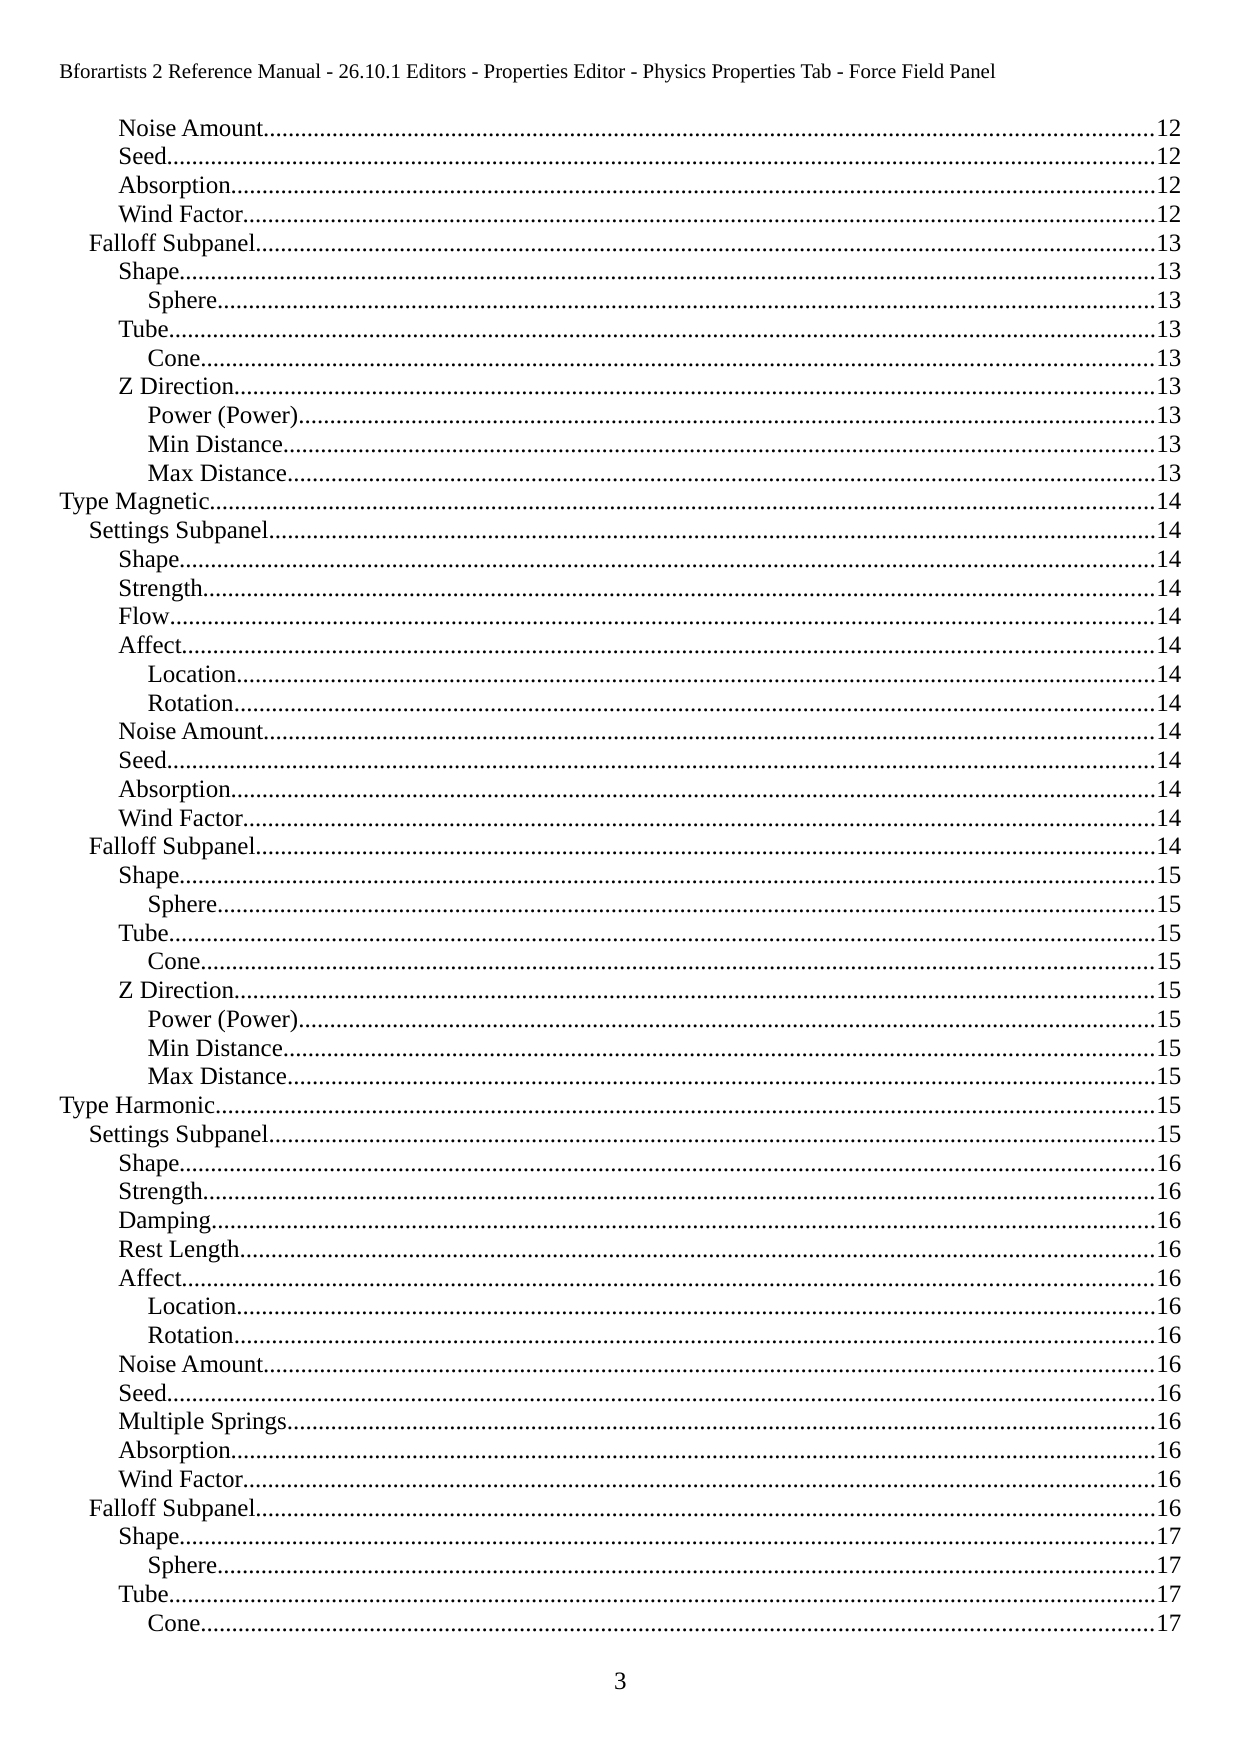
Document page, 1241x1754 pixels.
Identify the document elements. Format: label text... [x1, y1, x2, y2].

text Falloff Subpanel 13 [88, 228, 1181, 256]
text Cone 15 [147, 946, 1181, 975]
text Falloff Subpanel 14 [88, 831, 1181, 860]
text Noise Amount 16 [118, 1349, 1181, 1378]
text Type Magnetic 14 [59, 486, 1181, 515]
text Absorption 12 [118, 170, 1181, 199]
text Flow 14 [118, 601, 1181, 630]
text Power (Power) 15 [147, 1004, 1181, 1033]
text Strength 14 [118, 573, 1181, 601]
text Z Direction 15 [118, 975, 1181, 1004]
text Tube 13 [118, 314, 1181, 343]
text Max Distance 15 [147, 1061, 1181, 1090]
text Affect 16 [118, 1263, 1181, 1291]
text Rotation 16 [147, 1320, 1181, 1349]
text Settings Subpanel 15 [88, 1119, 1181, 1148]
text Seed 12 [118, 141, 1181, 170]
text Wind Factor 12 [118, 199, 1181, 228]
text Min Distance 15 [147, 1033, 1181, 1061]
text Location 14 [147, 659, 1181, 688]
text Z Direction 13 [118, 371, 1181, 400]
text Seed 16 [118, 1378, 1181, 1406]
text Affect 14 [118, 630, 1181, 659]
text Sphere 13 [147, 285, 1181, 314]
text Tube 15 [118, 918, 1181, 946]
text Power (Power) 13 [147, 400, 1181, 429]
text Rest Length 16 [118, 1234, 1181, 1263]
text Type Harmonic 15 [59, 1090, 1181, 1119]
text Seed 14 [118, 745, 1181, 774]
text Shape 17 [118, 1521, 1181, 1550]
text Sphere 15 [147, 889, 1181, 918]
text Cone 17 [147, 1608, 1181, 1636]
text Location 16 [147, 1291, 1181, 1320]
text Absorption 14 [118, 774, 1181, 803]
text Shape 14 [118, 544, 1181, 573]
text Sphere 17 [147, 1550, 1181, 1579]
text Noise Amount 14 [118, 716, 1181, 745]
text Rotation 14 [147, 688, 1181, 716]
text Tube 17 [118, 1579, 1181, 1608]
text Min Distance 13 [147, 429, 1181, 458]
text Settings Subpanel 14 [88, 515, 1181, 544]
text Shape 16 [118, 1148, 1181, 1176]
text Multiple Springs 16 [118, 1406, 1181, 1435]
text Shape 13 [118, 256, 1181, 285]
text Absorption 16 [118, 1435, 1181, 1464]
text Max Distance 13 [147, 458, 1181, 486]
text Noise Amount 12 [118, 113, 1181, 141]
text Falloff Subpanel 16 [88, 1493, 1181, 1521]
text Wind Factor 16 [118, 1464, 1181, 1493]
text Strength 16 [118, 1176, 1181, 1205]
text Shape 15 [118, 860, 1181, 889]
text Damping 16 [118, 1205, 1181, 1234]
text Wind Factor 14 [118, 803, 1181, 831]
text Cone 13 [147, 343, 1181, 371]
